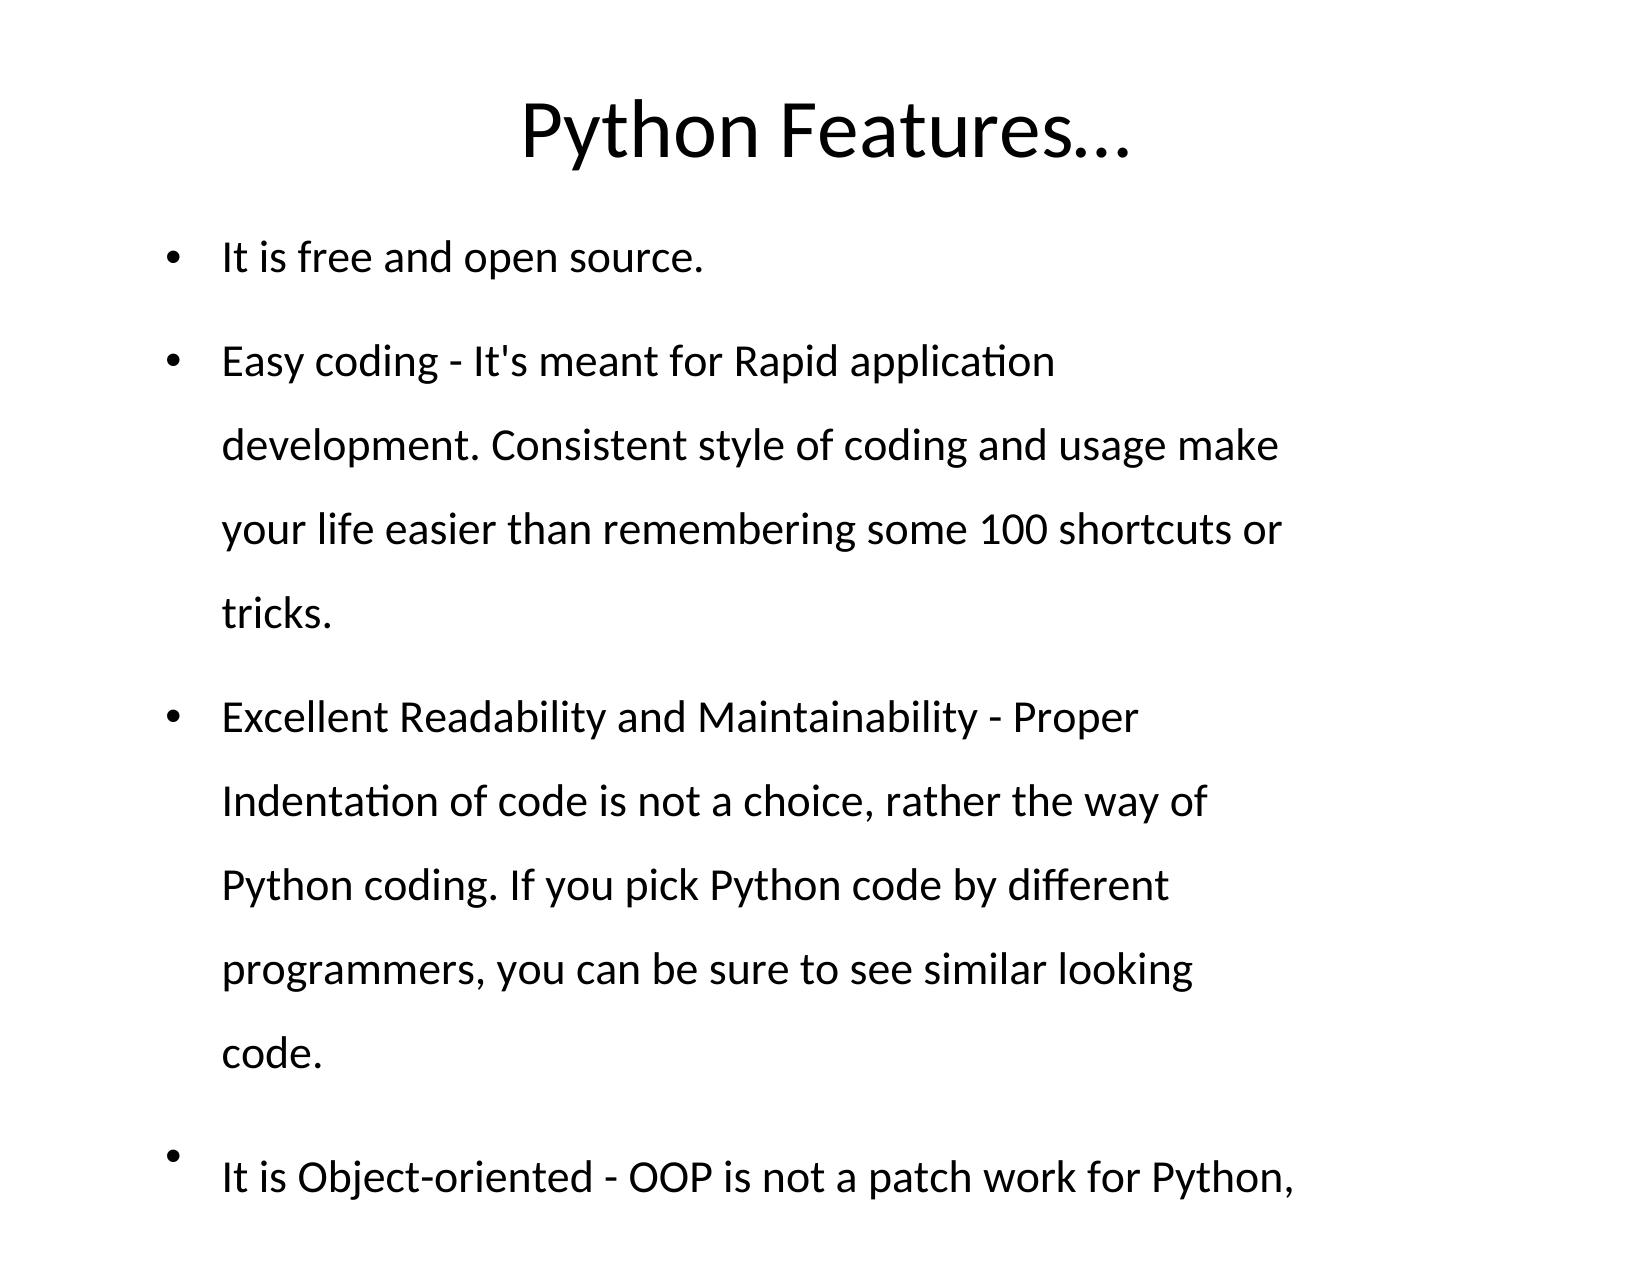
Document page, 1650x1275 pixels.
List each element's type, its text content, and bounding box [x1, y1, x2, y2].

table_cell • [75, 1111, 221, 1231]
table_cell • [75, 314, 221, 671]
table_header Python Features… [221, 59, 1345, 210]
table_cell It is free and open source. [221, 210, 1345, 314]
table_cell • [75, 210, 221, 314]
table_cell Excellent Readability and Maintainability - Proper Indentation of code is not a choice, rather the way of Python coding. If you pick Python code by different programmers, you can be sure to see similar looking code. [221, 671, 1345, 1111]
table_cell Easy coding - It's meant for Rapid application development. Consistent style of coding and usage make your life easier than remembering some 100 shortcuts or tricks. [221, 314, 1345, 671]
table_cell • [75, 671, 221, 1111]
table_cell It is Object-oriented - OOP is not a patch work for Python, [221, 1111, 1345, 1231]
table_header [75, 59, 221, 210]
